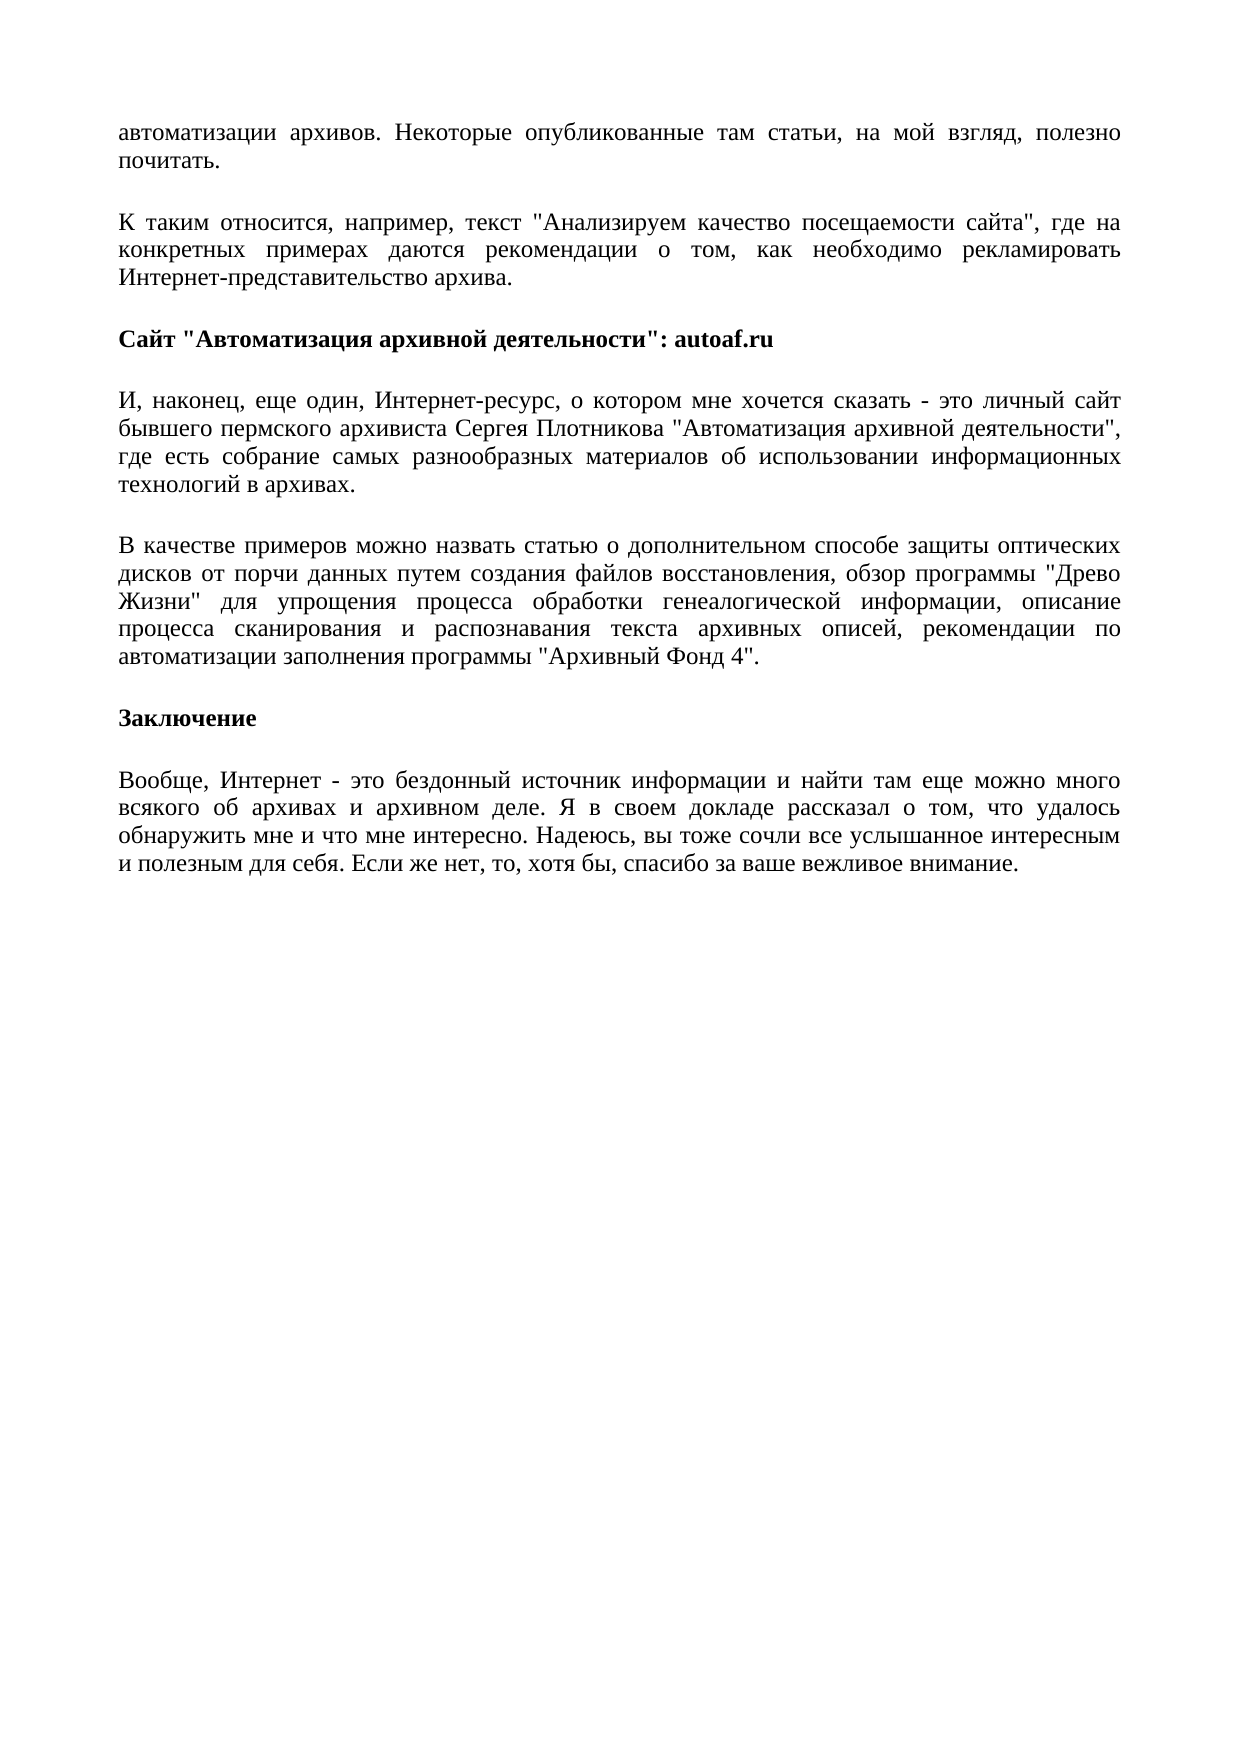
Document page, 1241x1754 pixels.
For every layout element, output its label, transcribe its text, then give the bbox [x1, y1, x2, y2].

text К таким относится, например, текст "Анализируем качество посещаемости сайта", где на конкретных примерах даются рекомендации о том, как необходимо рекламировать Интернет-представительство архива. [118, 208, 1122, 291]
text Сайт "Автоматизация архивной деятельности": autoaf.ru [118, 325, 1122, 352]
text И, наконец, еще один, Интернет-ресурс, о котором мне хочется сказать - это личный сайт бывшего пермского архивиста Сергея Плотникова "Автоматизация архивной деятельности", где есть собрание самых разнообразных материалов об использовании информационных технологий в архивах. [118, 387, 1122, 497]
text Заключение [118, 704, 1122, 732]
text Вообще, Интернет - это бездонный источник информации и найти там еще можно много всякого об архивах и архивном деле. Я в своем докладе рассказал о том, что удалось обнаружить мне и что мне интересно. Надеюсь, вы тоже сочли все услышанное интересным и полезным для себя. Если же нет, то, хотя бы, спасибо за ваше вежливое внимание. [118, 766, 1122, 877]
text В качестве примеров можно назвать статью о дополнительном способе защиты оптических дисков от порчи данных путем создания файлов восстановления, обзор программы "Древо Жизни" для упрощения процесса обработки генеалогической информации, описание процесса сканирования и распознавания текста архивных описей, рекомендации по автоматизации заполнения программы "Архивный Фонд 4". [118, 531, 1122, 670]
text автоматизации архивов. Некоторые опубликованные там статьи, на мой взгляд, полезно почитать. [118, 118, 1122, 173]
